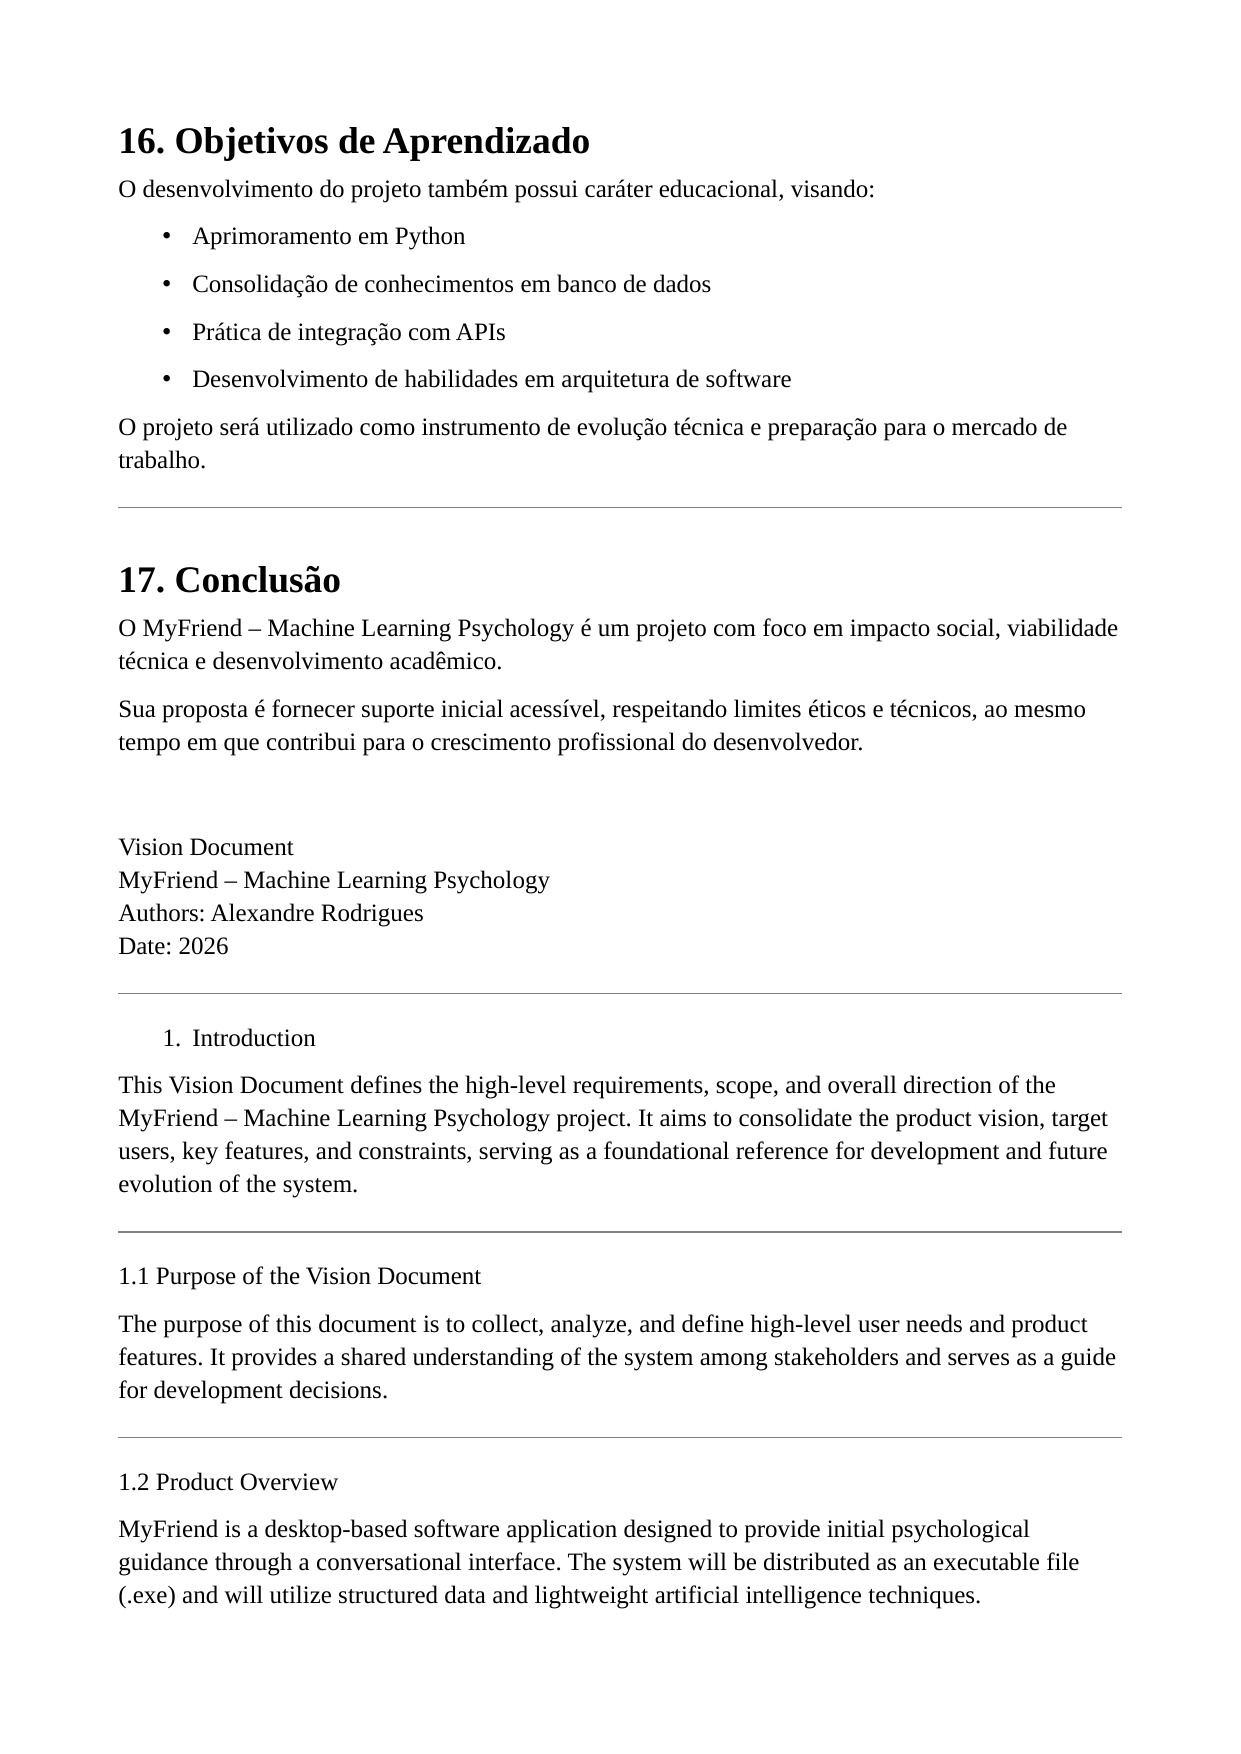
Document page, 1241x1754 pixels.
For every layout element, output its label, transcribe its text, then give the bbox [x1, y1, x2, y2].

text This Vision Document defines the high-level requirements, scope, and overall direction of the MyFriend – Machine Learning Psychology project. It aims to consolidate the product vision, target users, key features, and constraints, serving as a foundational reference for development and future evolution of the system. [118, 1070, 1122, 1198]
text 1.1 Purpose of the Vision Document [118, 1261, 1122, 1290]
list Aprimoramento em Python [162, 221, 1122, 250]
text MyFriend is a desktop-based software application designed to provide initial psychological guidance through a conversational interface. The system will be distributed as an executable file (.exe) and will utilize structured data and lightweight artificial intelligence techniques. [118, 1514, 1122, 1609]
list Prática de integração com APIs [162, 317, 1122, 345]
subtitle 16. Objetivos de Aprendizado [118, 118, 1122, 161]
list Desenvolvimento de habilidades em arquitetura de software [162, 364, 1122, 393]
text O MyFriend – Machine Learning Psychology é um projeto com foco em impacto social, viabilidade técnica e desenvolvimento acadêmico. [118, 613, 1122, 675]
text Vision Document MyFriend – Machine Learning Psychology Authors: Alexandre Rodrigues Date: 2026 [118, 832, 1122, 960]
list Introduction [162, 1023, 1122, 1052]
text O projeto será utilizado como instrumento de evolução técnica e preparação para o mercado de trabalho. [118, 412, 1122, 473]
text Sua proposta é fornecer suporte inicial acessível, respeitando limites éticos e técnicos, ao mesmo tempo em que contribui para o crescimento profissional do desenvolvedor. [118, 694, 1122, 756]
text The purpose of this document is to collect, analyze, and define high-level user needs and product features. It provides a shared understanding of the system among stakeholders and serves as a guide for development decisions. [118, 1309, 1122, 1404]
text O desenvolvimento do projeto também possui caráter educacional, visando: [118, 174, 1122, 202]
list Consolidação de conhecimentos em banco de dados [162, 269, 1122, 298]
text 1.2 Product Overview [118, 1467, 1122, 1496]
subtitle 17. Conclusão [118, 557, 1122, 601]
